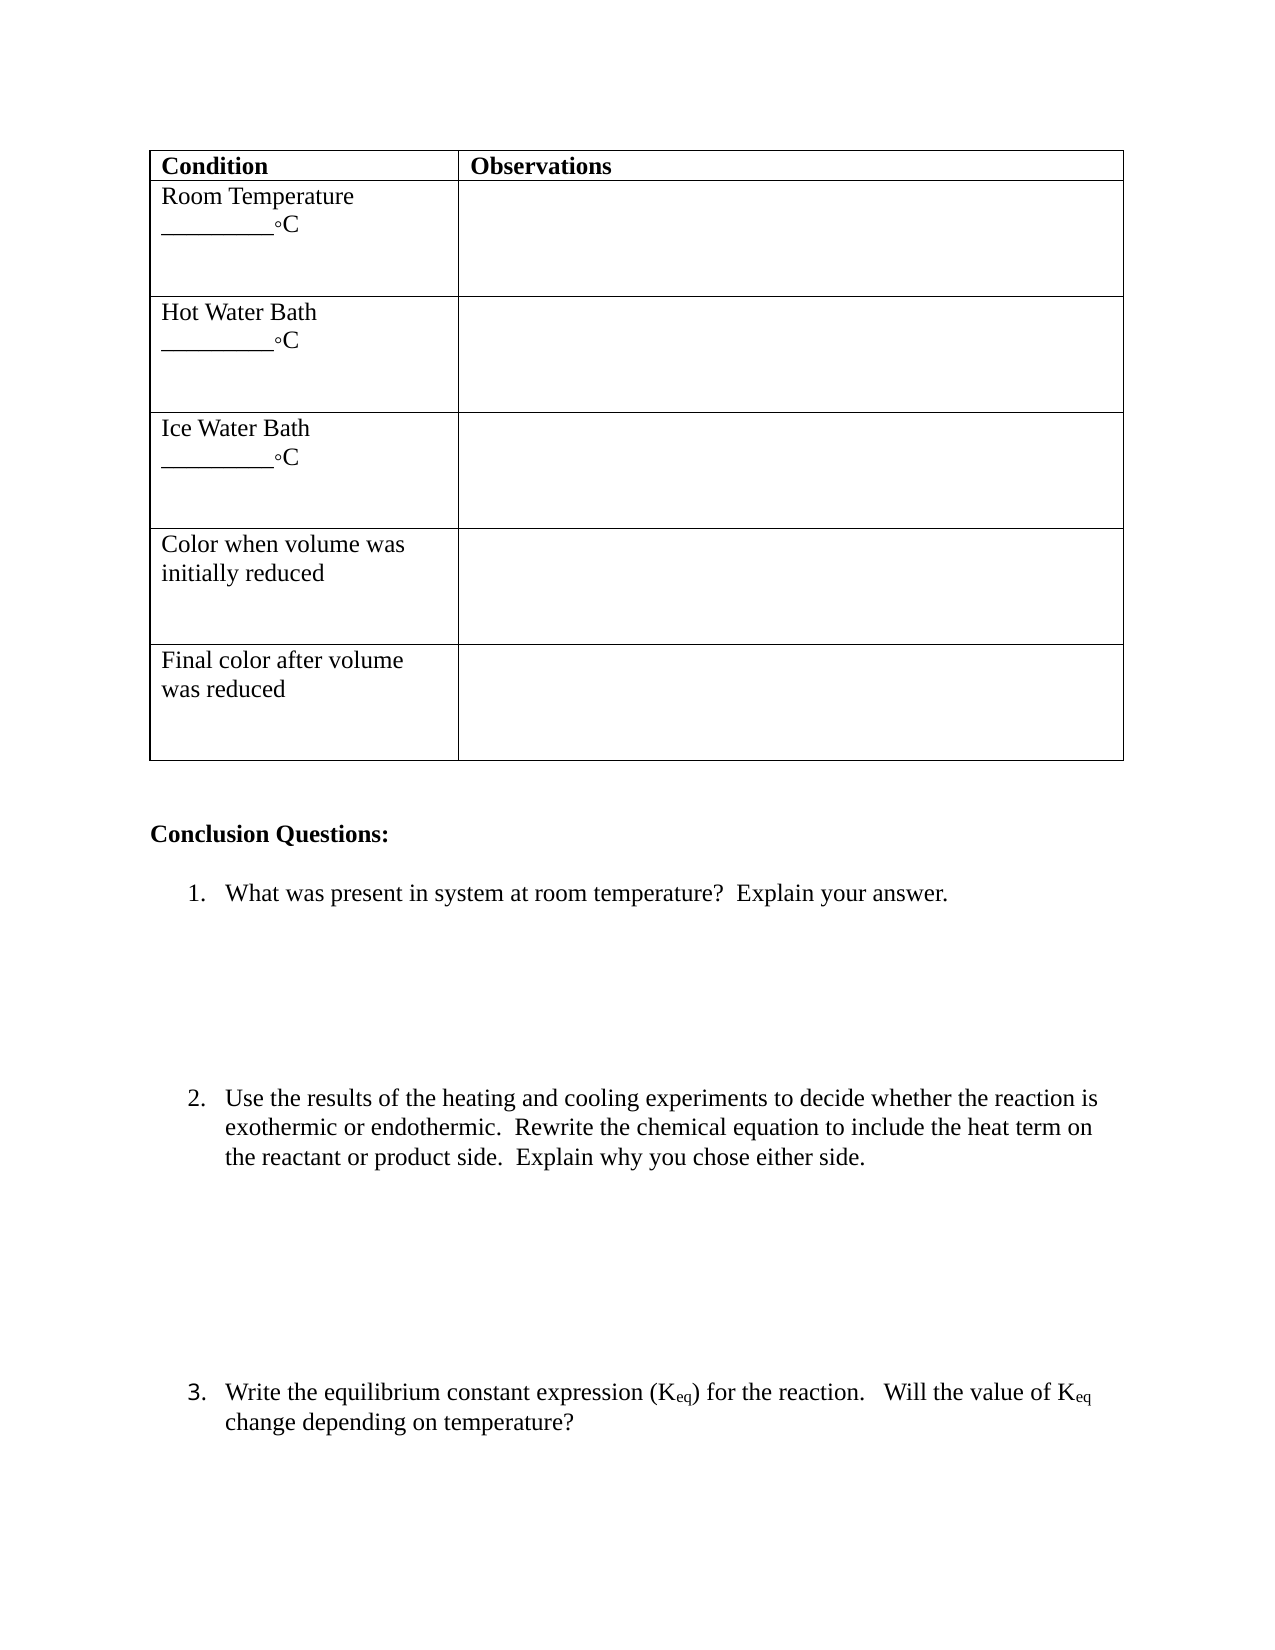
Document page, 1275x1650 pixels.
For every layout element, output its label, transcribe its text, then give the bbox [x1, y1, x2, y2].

list What was present in system at room temperature? Explain your answer. [187, 878, 1125, 907]
list Use the results of the heating and cooling experiments to decide whether the reaction is exothermic or endothermic. Rewrite the chemical equation to include the heat term on the reactant or product side. Explain why you chose either side. [187, 1083, 1125, 1170]
table_cell [459, 297, 1123, 412]
table_cell Final color after volume was reduced [151, 645, 458, 760]
list Write the equilibrium constant expression (Keq) for the reaction. Will the value of Keq change depending on temperature? [187, 1376, 1125, 1436]
list Conclusion Questions: [150, 819, 1125, 848]
table_header Condition [151, 151, 458, 180]
table_cell [459, 413, 1123, 528]
table_header Observations [459, 151, 1123, 180]
table_cell [459, 529, 1123, 644]
table_cell Room Temperature _________◦C [151, 181, 458, 296]
table_cell [459, 645, 1123, 760]
table_cell Ice Water Bath _________◦C [151, 413, 458, 528]
table_cell Hot Water Bath _________◦C [151, 297, 458, 412]
table_cell [459, 181, 1123, 296]
table_cell Color when volume was initially reduced [151, 529, 458, 644]
